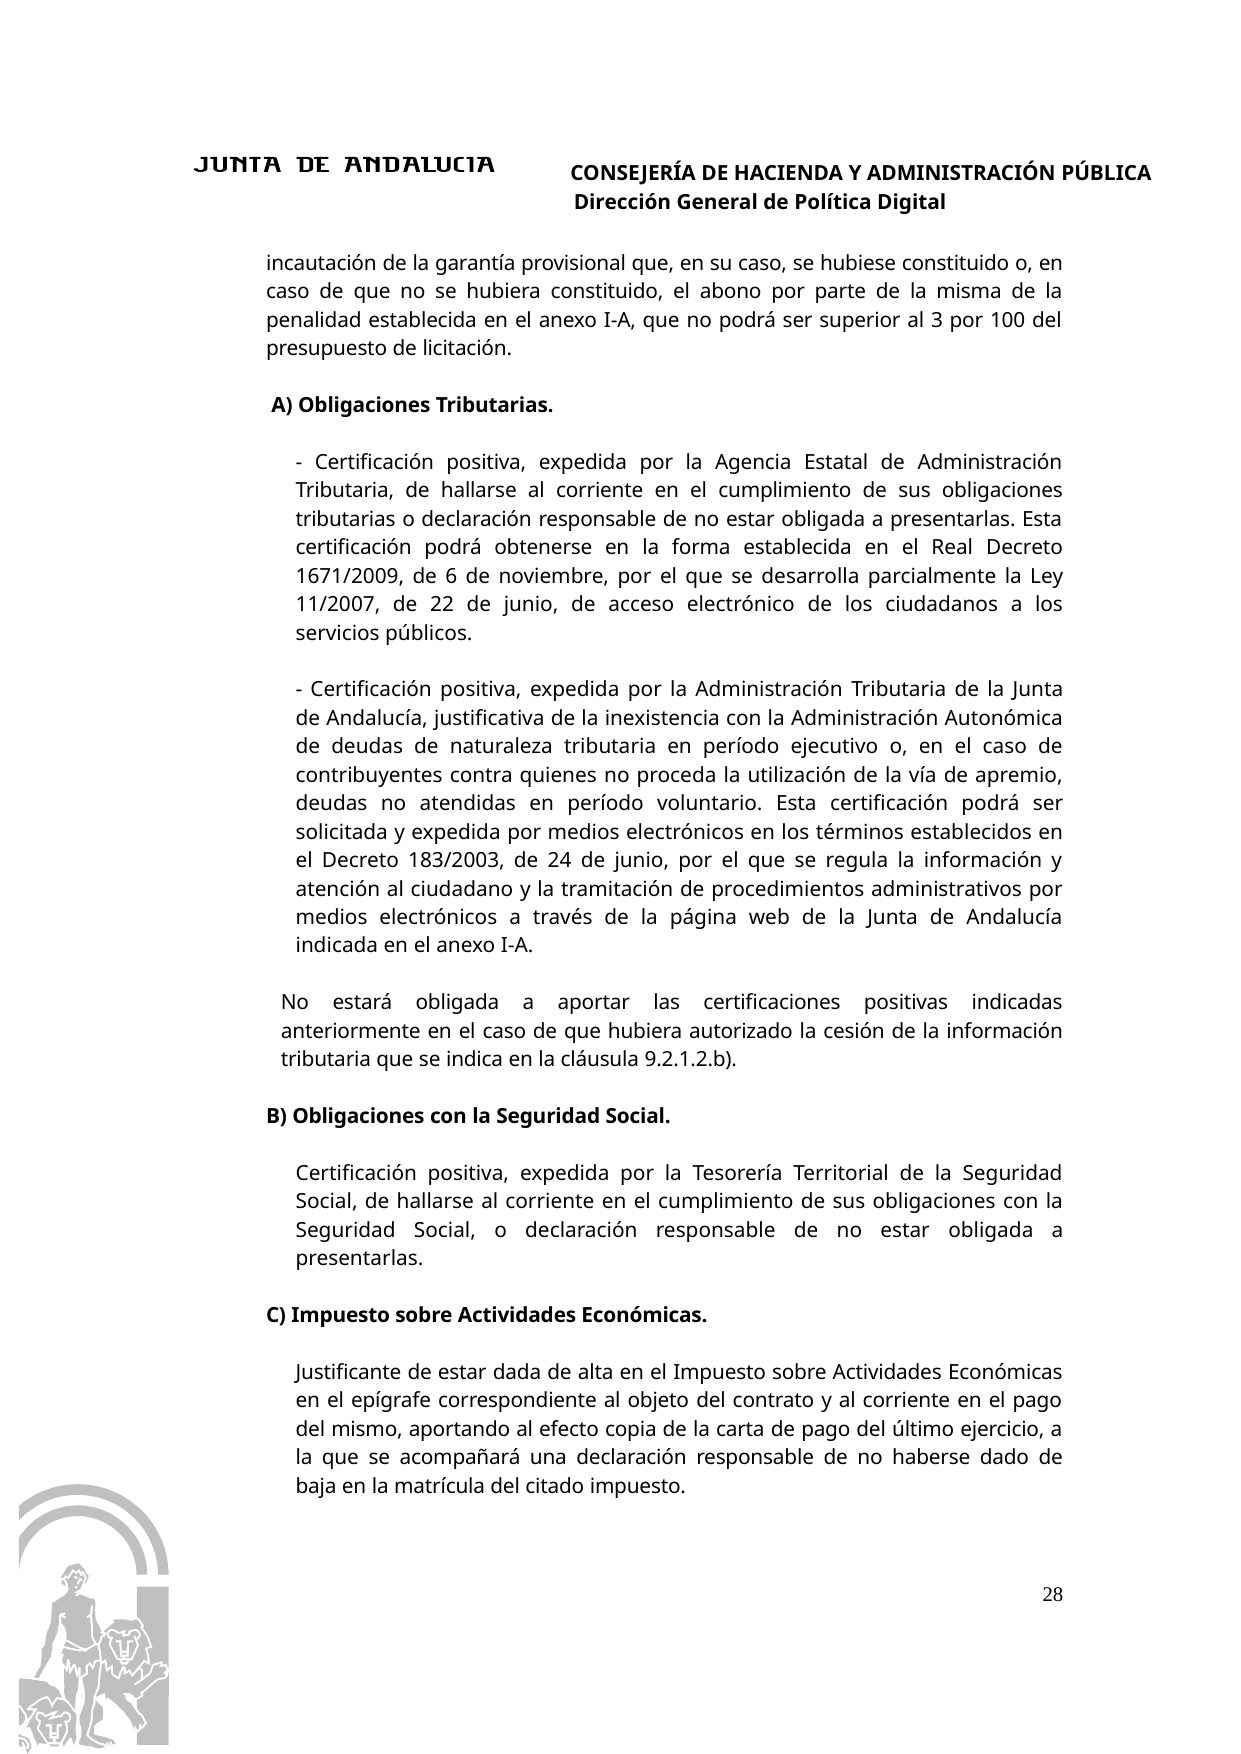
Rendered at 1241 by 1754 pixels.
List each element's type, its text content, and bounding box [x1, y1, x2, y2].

text incautación de la garantía provisional que, en su caso, se hubiese constituido o, en caso de que no se hubiera constituido, el abono por parte de la misma de la penalidad establecida en el anexo I-A, que no podrá ser superior al 3 por 100 del presupuesto de licitación. [266, 248, 1063, 362]
text - Certificación positiva, expedida por la Administración Tributaria de la Junta de Andalucía, justificativa de la inexistencia con la Administración Autonómica de deudas de naturaleza tributaria en período ejecutivo o, en el caso de contribuyentes contra quienes no proceda la utilización de la vía de apremio, deudas no atendidas en período voluntario. Esta certificación podrá ser solicitada y expedida por medios electrónicos en los términos establecidos en el Decreto 183/2003, de 24 de junio, por el que se regula la información y atención al ciudadano y la tramitación de procedimientos administrativos por medios electrónicos a través de la página web de la Junta de Andalucía indicada en el anexo I-A. [295, 674, 1063, 959]
text Certificación positiva, expedida por la Tesorería Territorial de la Seguridad Social, de hallarse al corriente en el cumplimiento de sus obligaciones con la Seguridad Social, o declaración responsable de no estar obligada a presentarlas. [295, 1158, 1063, 1272]
text A) Obligaciones Tributarias. [266, 390, 1063, 419]
text C) Impuesto sobre Actividades Económicas. [266, 1300, 1063, 1329]
text B) Obligaciones con la Seguridad Social. [266, 1101, 1063, 1129]
text - Certificación positiva, expedida por la Agencia Estatal de Administración Tributaria, de hallarse al corriente en el cumplimiento de sus obligaciones tributarias o declaración responsable de no estar obligada a presentarlas. Esta certificación podrá obtenerse en la forma establecida en el Real Decreto 1671/2009, de 6 de noviembre, por el que se desarrolla parcialmente la Ley 11/2007, de 22 de junio, de acceso electrónico de los ciudadanos a los servicios públicos. [295, 447, 1063, 646]
text Justificante de estar dada de alta en el Impuesto sobre Actividades Económicas en el epígrafe correspondiente al objeto del contrato y al corriente en el pago del mismo, aportando al efecto copia de la carta de pago del último ejercicio, a la que se acompañará una declaración responsable de no haberse dado de baja en la matrícula del citado impuesto. [295, 1357, 1063, 1499]
text No estará obligada a aportar las certificaciones positivas indicadas anteriormente en el caso de que hubiera autorizado la cesión de la información tributaria que se indica en la cláusula 9.2.1.2.b). [281, 987, 1063, 1073]
